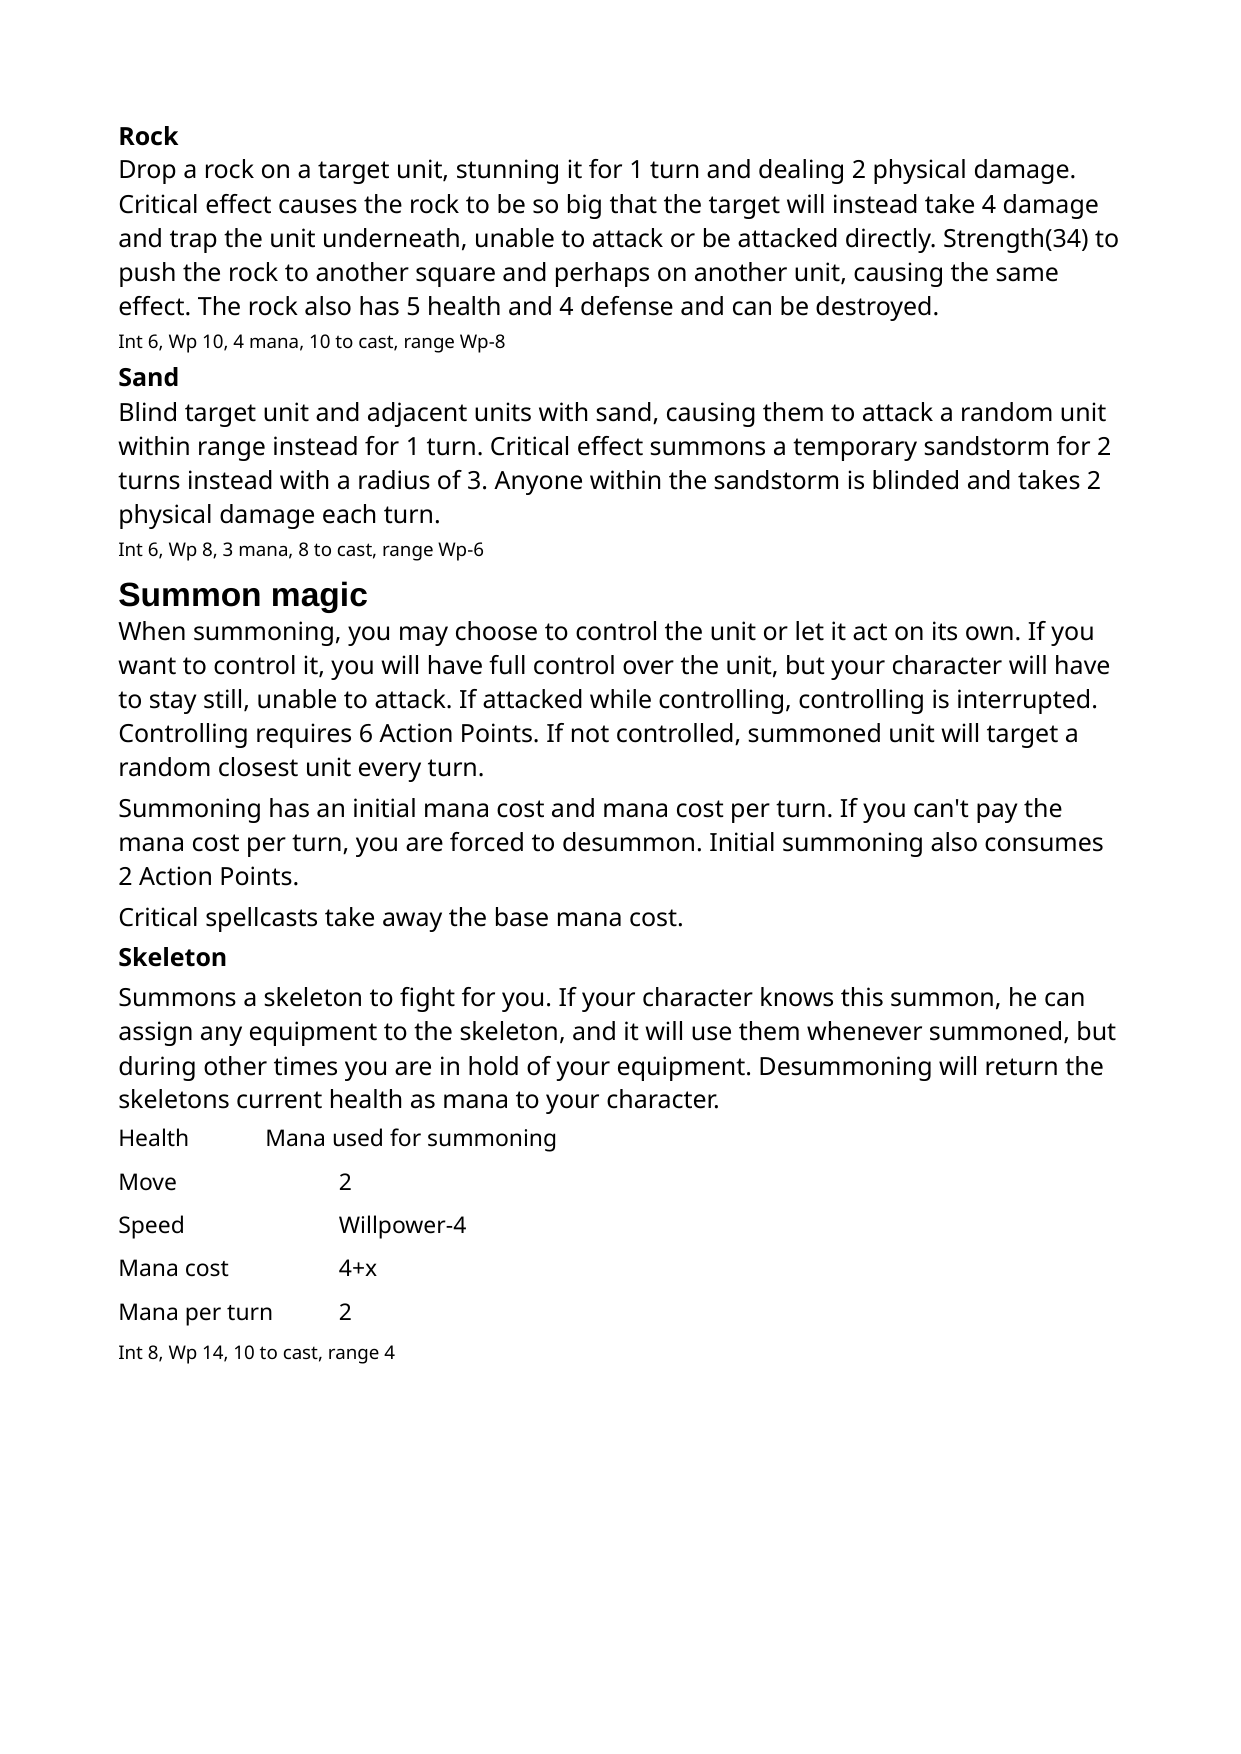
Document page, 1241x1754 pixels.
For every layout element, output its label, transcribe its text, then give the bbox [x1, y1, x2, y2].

text Int 8, Wp 14, 10 to cast, range 4 [118, 1339, 1122, 1364]
text Blind target unit and adjacent units with sand, causing them to attack a random unit within range instead for 1 turn. Critical effect summons a temporary sandstorm for 2 turns instead with a radius of 3. Anyone within the sandstorm is blinded and takes 2 physical damage each turn. [118, 394, 1122, 530]
text Health Mana used for summoning [118, 1122, 1122, 1153]
text Summons a skeleton to fight for you. If your character knows this summon, he can assign any equipment to the skeleton, and it will use them whenever summoned, but during other times you are in hold of your equipment. Desummoning will return the skeletons current health as mana to your character. [118, 980, 1122, 1116]
text Skeleton [118, 940, 1122, 974]
text Mana per turn 2 [118, 1296, 1122, 1327]
text Critical spellcasts take away the base mana cost. [118, 900, 1122, 934]
text Rock [118, 118, 1122, 152]
text Mana cost 4+x [118, 1252, 1122, 1283]
text Drop a rock on a target unit, stunning it for 1 turn and dealing 2 physical damage. Critical effect causes the rock to be so big that the target will instead take 4 damage and trap the unit underneath, unable to attack or be attacked directly. Strength(34) to push the rock to another square and perhaps on another unit, causing the same effect. The rock also has 5 health and 4 defense and can be destroyed. [118, 152, 1122, 322]
text Summoning has an initial mana cost and mana cost per turn. If you can't pay the mana cost per turn, you are forced to desummon. Initial summoning also consumes 2 Action Points. [118, 791, 1122, 893]
text Speed Willpower-4 [118, 1209, 1122, 1240]
text Int 6, Wp 8, 3 mana, 8 to cast, range Wp-6 [118, 536, 1122, 562]
subtitle Summon magic [118, 575, 1122, 613]
text Int 6, Wp 10, 4 mana, 10 to cast, range Wp-8 [118, 328, 1122, 354]
text Sand [118, 360, 1122, 394]
text Move 2 [118, 1166, 1122, 1197]
text When summoning, you may choose to control the unit or let it act on its own. If you want to control it, you will have full control over the unit, but your character will have to stay still, unable to attack. If attacked while controlling, controlling is interrupted. Controlling requires 6 Action Points. If not controlled, summoned unit will target a random closest unit every turn. [118, 613, 1122, 784]
